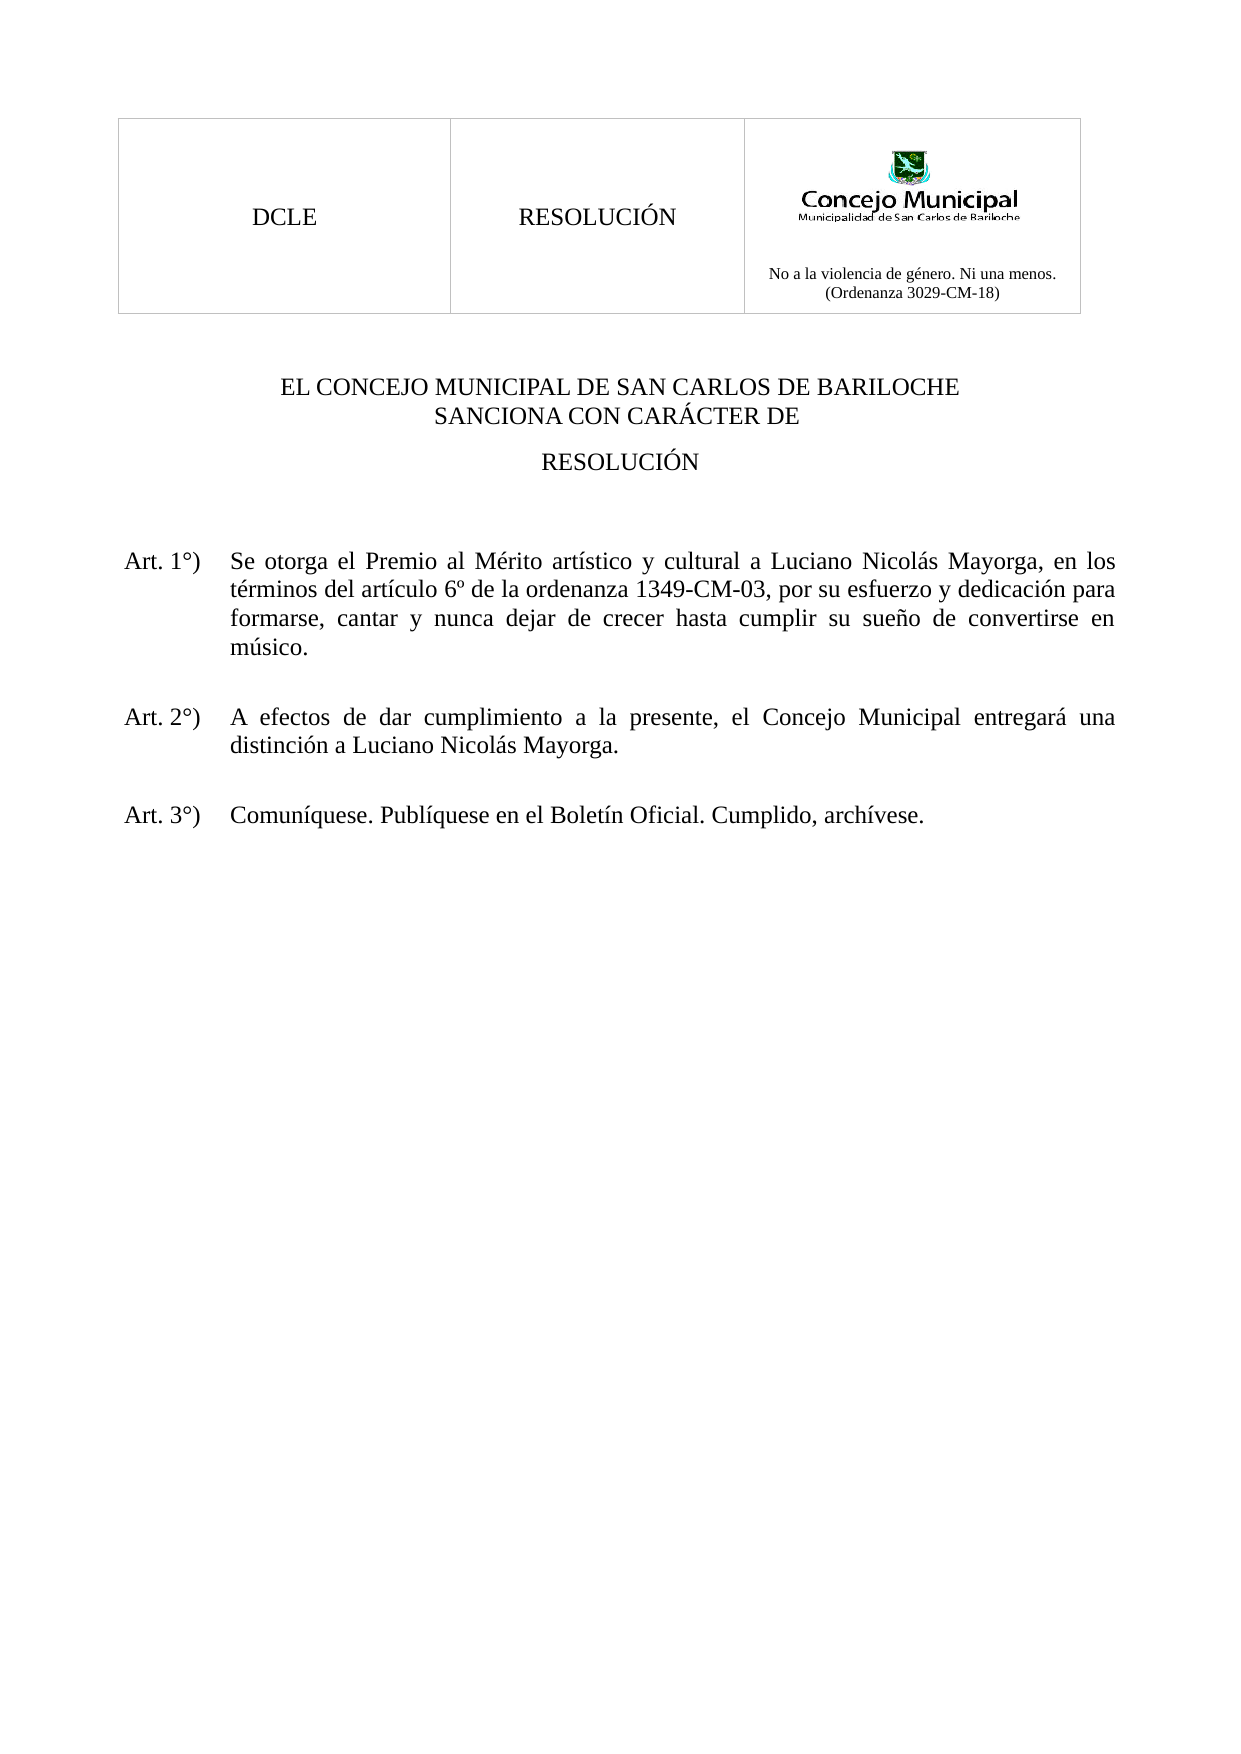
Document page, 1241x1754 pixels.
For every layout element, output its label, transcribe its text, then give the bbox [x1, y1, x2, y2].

table_cell Comuníquese. Publíquese en el Boletín Oficial. Cumplido, archívese. [224, 795, 1122, 864]
text EL CONCEJO MUNICIPAL DE SAN CARLOS DE BARILOCHE SANCIONA CON CARÁCTER DE [236, 372, 1004, 429]
table_cell A efectos de dar cumplimiento a la presente, el Concejo Municipal entregará una distinción a Luciano Nicolás Mayorga. [224, 696, 1122, 794]
table_cell Art. 2°) [118, 696, 224, 794]
table_header Se otorga el Premio al Mérito artístico y cultural a Luciano Nicolás Mayorga, en los términos del artículo 6º de la ordenanza 1349-CM-03, por su esfuerzo y dedicación para formarse, cantar y nunca dejar de crecer hasta cumplir su sueño de convertirse en músico. [224, 540, 1122, 696]
table_cell Art. 3°) [118, 795, 224, 864]
text RESOLUCIÓN [236, 447, 1004, 476]
table_header Art. 1°) [118, 540, 224, 696]
